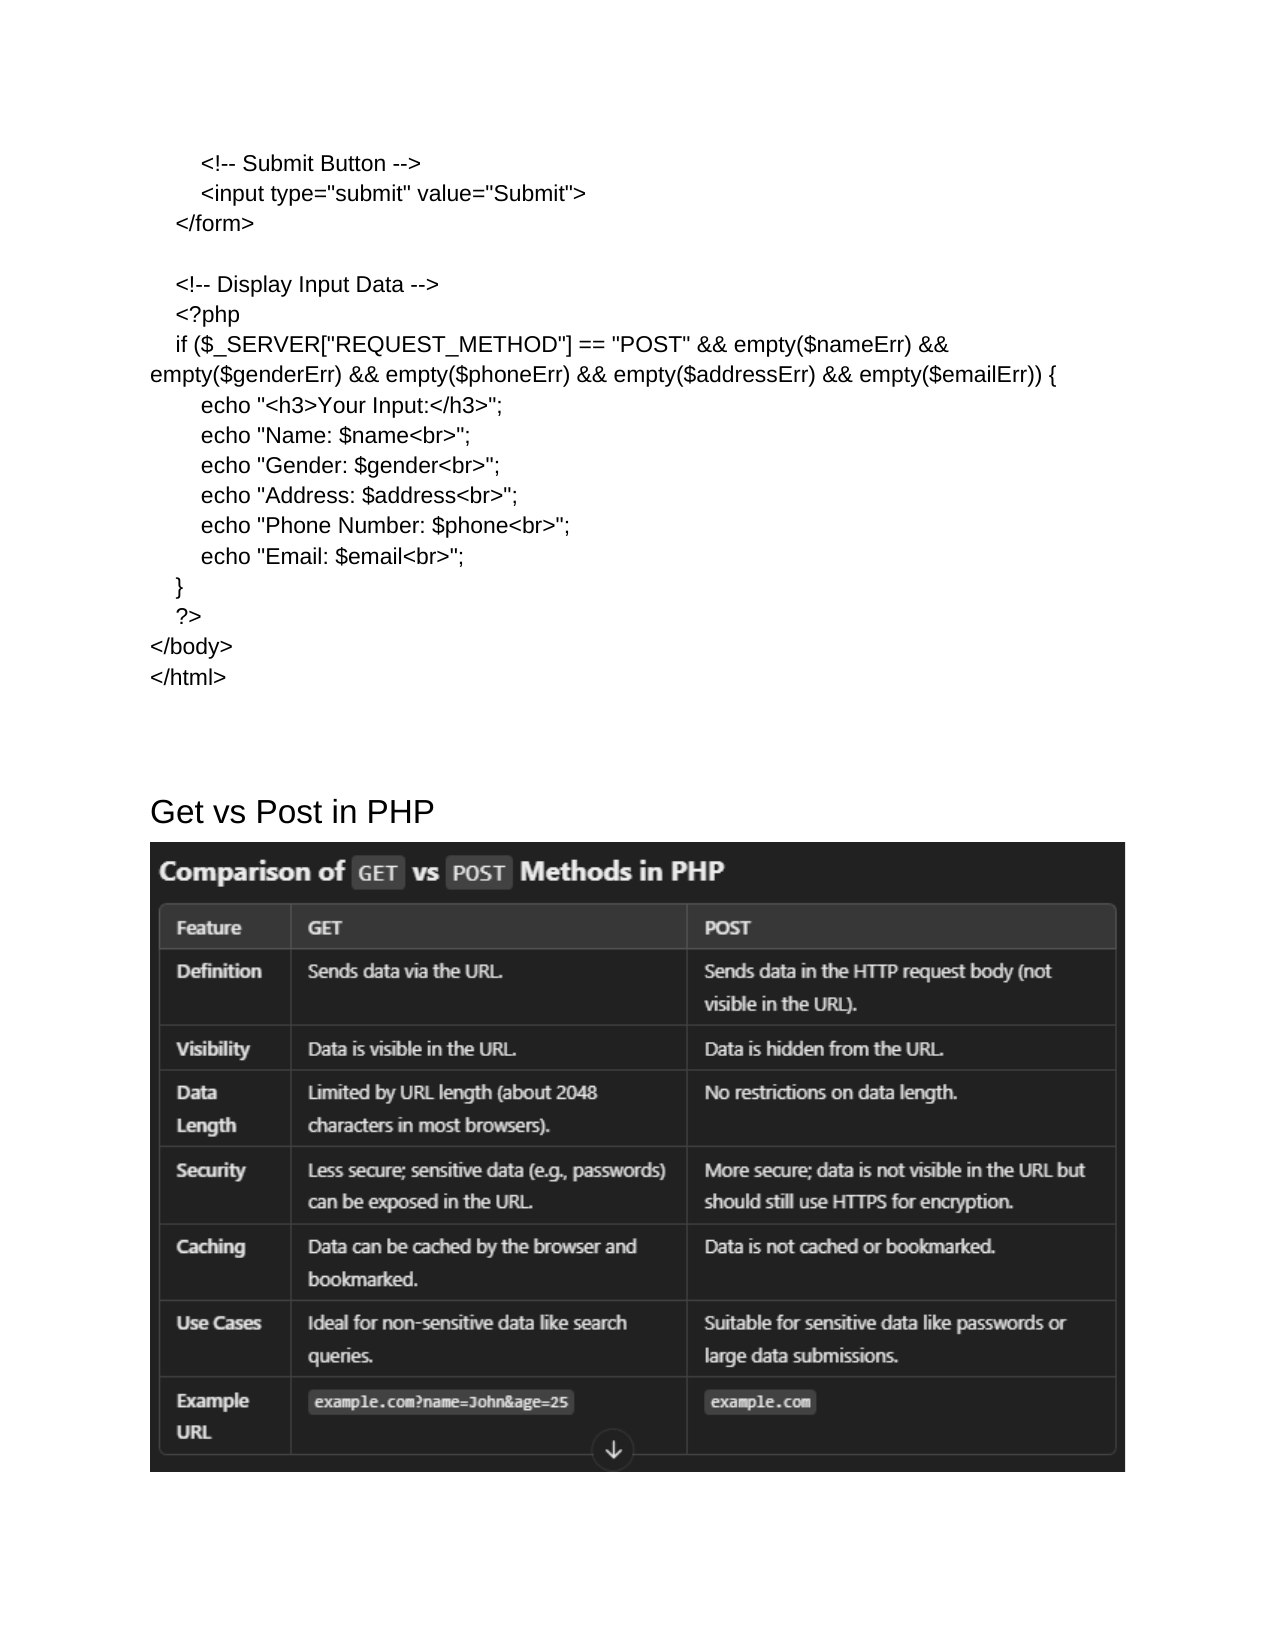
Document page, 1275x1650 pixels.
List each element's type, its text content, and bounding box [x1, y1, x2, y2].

text <?php [150, 301, 1125, 327]
text } [150, 573, 1125, 599]
text echo "Email: $email<br>"; [150, 543, 1125, 569]
text </html> [150, 663, 1125, 690]
subtitle Get vs Post in PHP [150, 792, 1125, 830]
text </body> [150, 633, 1125, 660]
text <!-- Display Input Data --> [150, 271, 1125, 297]
text echo "Address: $address<br>"; [150, 482, 1125, 509]
text </form> [150, 210, 1125, 237]
text if ($_SERVER["REQUEST_METHOD"] == "POST" && empty($nameErr) && empty($genderErr) && empty($phoneErr) && empty($addressErr) && empty($emailErr)) { [150, 331, 1125, 388]
text <!-- Submit Button --> [150, 150, 1125, 176]
text echo "<h3>Your Input:</h3>"; [150, 392, 1125, 418]
text echo "Phone Number: $phone<br>"; [150, 512, 1125, 539]
text echo "Name: $name<br>"; [150, 422, 1125, 448]
text <input type="submit" value="Submit"> [150, 180, 1125, 207]
text echo "Gender: $gender<br>"; [150, 452, 1125, 478]
picture [150, 842, 1125, 1472]
text ?> [150, 603, 1125, 629]
